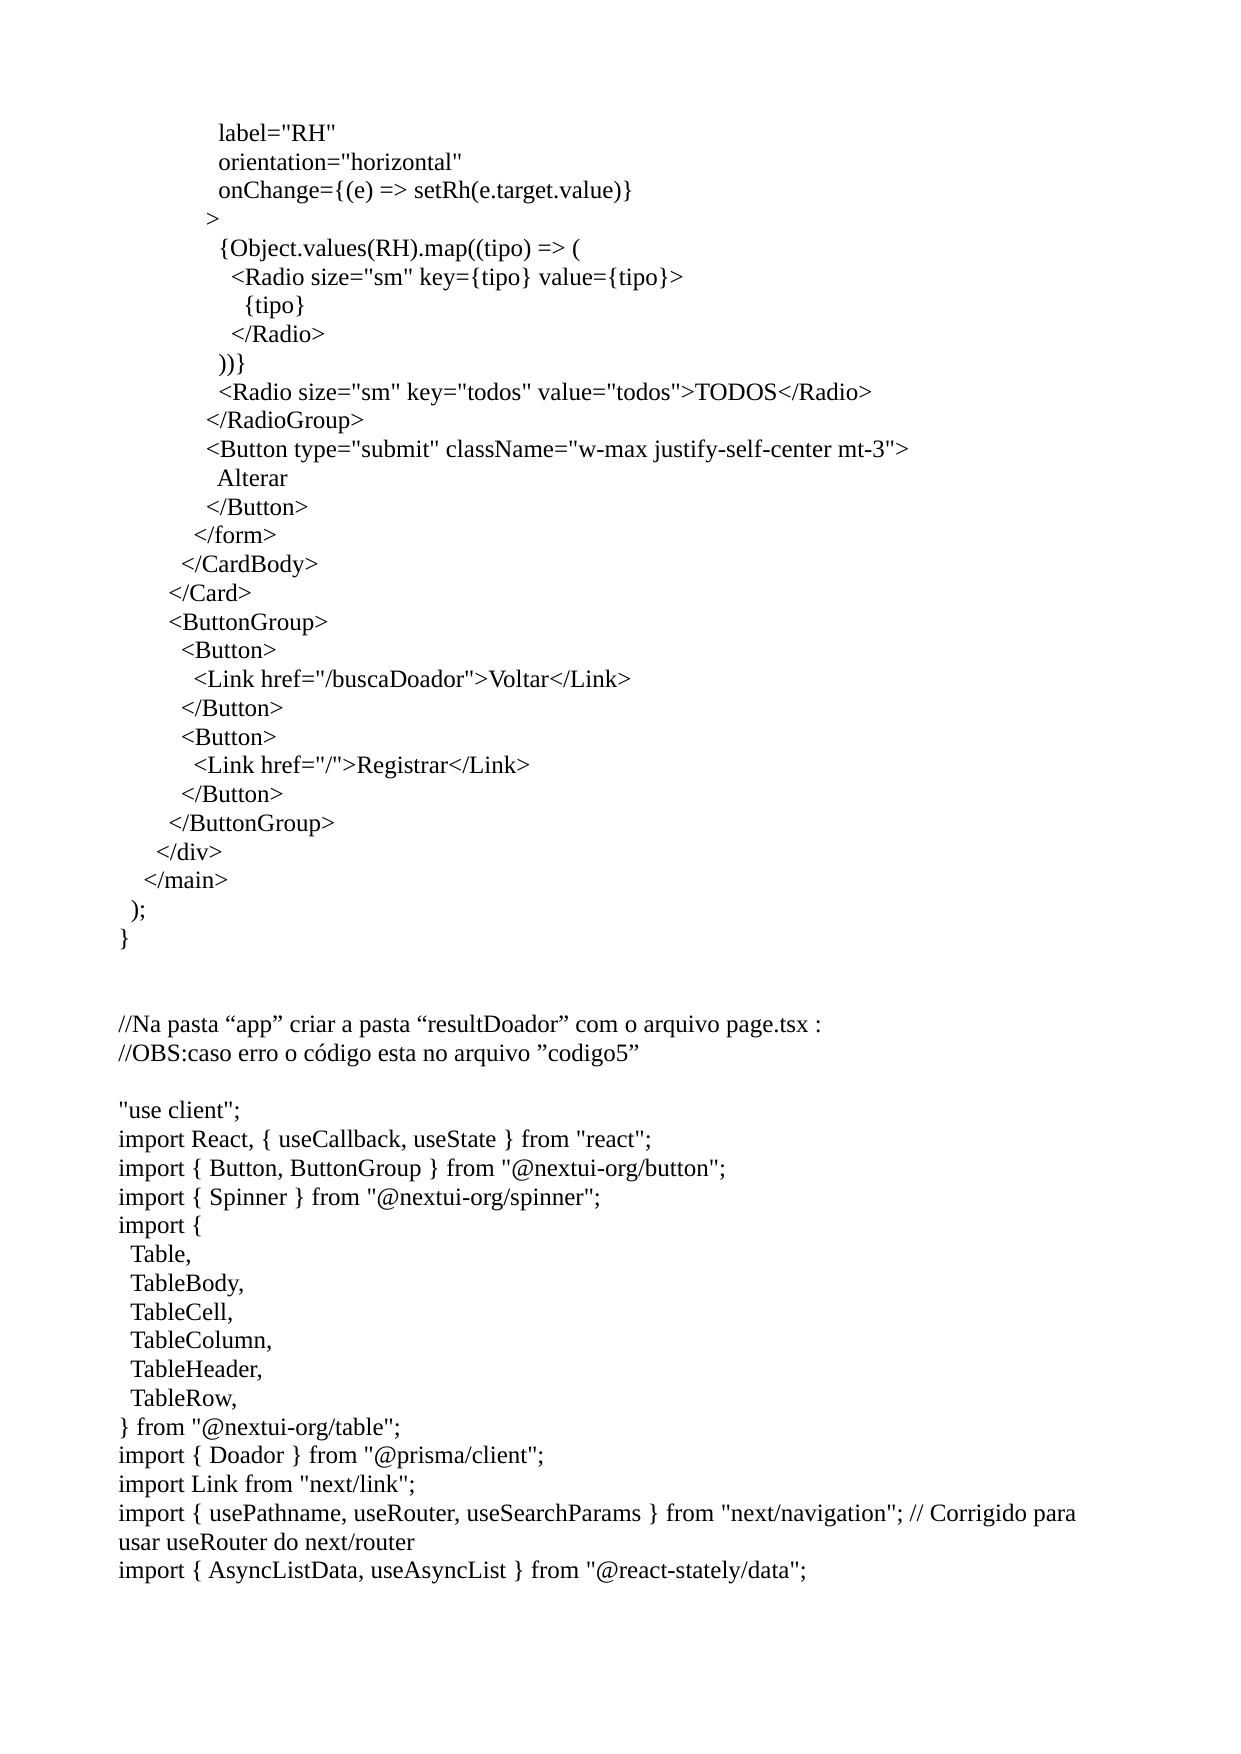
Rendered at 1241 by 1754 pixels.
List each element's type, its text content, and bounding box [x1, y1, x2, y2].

text } [118, 923, 1122, 952]
text </CardBody> [118, 549, 1122, 578]
text <Button> [118, 636, 1122, 664]
text TableRow, [118, 1383, 1122, 1412]
text TableCell, [118, 1297, 1122, 1326]
text import { AsyncListData, useAsyncList } from "@react-stately/data"; [118, 1556, 1122, 1584]
text {Object.values(RH).map((tipo) => ( [118, 233, 1122, 262]
text <Button type="submit" className="w-max justify-self-center mt-3"> [118, 434, 1122, 463]
text TableColumn, [118, 1326, 1122, 1354]
text Alterar [118, 463, 1122, 492]
text <Link href="/">Registrar</Link> [118, 751, 1122, 779]
text </Button> [118, 492, 1122, 521]
text import { Doador } from "@prisma/client"; [118, 1441, 1122, 1469]
text //OBS:caso erro o código esta no arquivo ”codigo5” [118, 1038, 1122, 1067]
text {tipo} [118, 291, 1122, 319]
text import { Button, ButtonGroup } from "@nextui-org/button"; [118, 1153, 1122, 1182]
text </ButtonGroup> [118, 808, 1122, 837]
text import { usePathname, useRouter, useSearchParams } from "next/navigation"; // Corrigido para usar useRouter do next/router [118, 1498, 1122, 1556]
text <Radio size="sm" key="todos" value="todos">TODOS</Radio> [118, 377, 1122, 406]
text </div> [118, 837, 1122, 866]
text //Na pasta “app” criar a pasta “resultDoador” com o arquivo page.tsx : [118, 1009, 1122, 1038]
text </form> [118, 521, 1122, 549]
text </RadioGroup> [118, 406, 1122, 434]
text import React, { useCallback, useState } from "react"; [118, 1124, 1122, 1153]
text </main> [118, 866, 1122, 894]
text ))} [118, 348, 1122, 377]
text import { [118, 1211, 1122, 1239]
text <Button> [118, 722, 1122, 751]
text <ButtonGroup> [118, 607, 1122, 636]
text "use client"; [118, 1096, 1122, 1124]
text orientation="horizontal" [118, 147, 1122, 176]
text Table, [118, 1239, 1122, 1268]
text } from "@nextui-org/table"; [118, 1412, 1122, 1441]
text ); [118, 894, 1122, 923]
text <Link href="/buscaDoador">Voltar</Link> [118, 664, 1122, 693]
text label="RH" [118, 118, 1122, 147]
text > [118, 204, 1122, 233]
text </Button> [118, 779, 1122, 808]
text </Button> [118, 693, 1122, 722]
text </Card> [118, 578, 1122, 607]
text TableBody, [118, 1268, 1122, 1297]
text onChange={(e) => setRh(e.target.value)} [118, 176, 1122, 204]
text <Radio size="sm" key={tipo} value={tipo}> [118, 262, 1122, 291]
text import Link from "next/link"; [118, 1469, 1122, 1498]
text import { Spinner } from "@nextui-org/spinner"; [118, 1182, 1122, 1211]
text </Radio> [118, 319, 1122, 348]
text TableHeader, [118, 1354, 1122, 1383]
